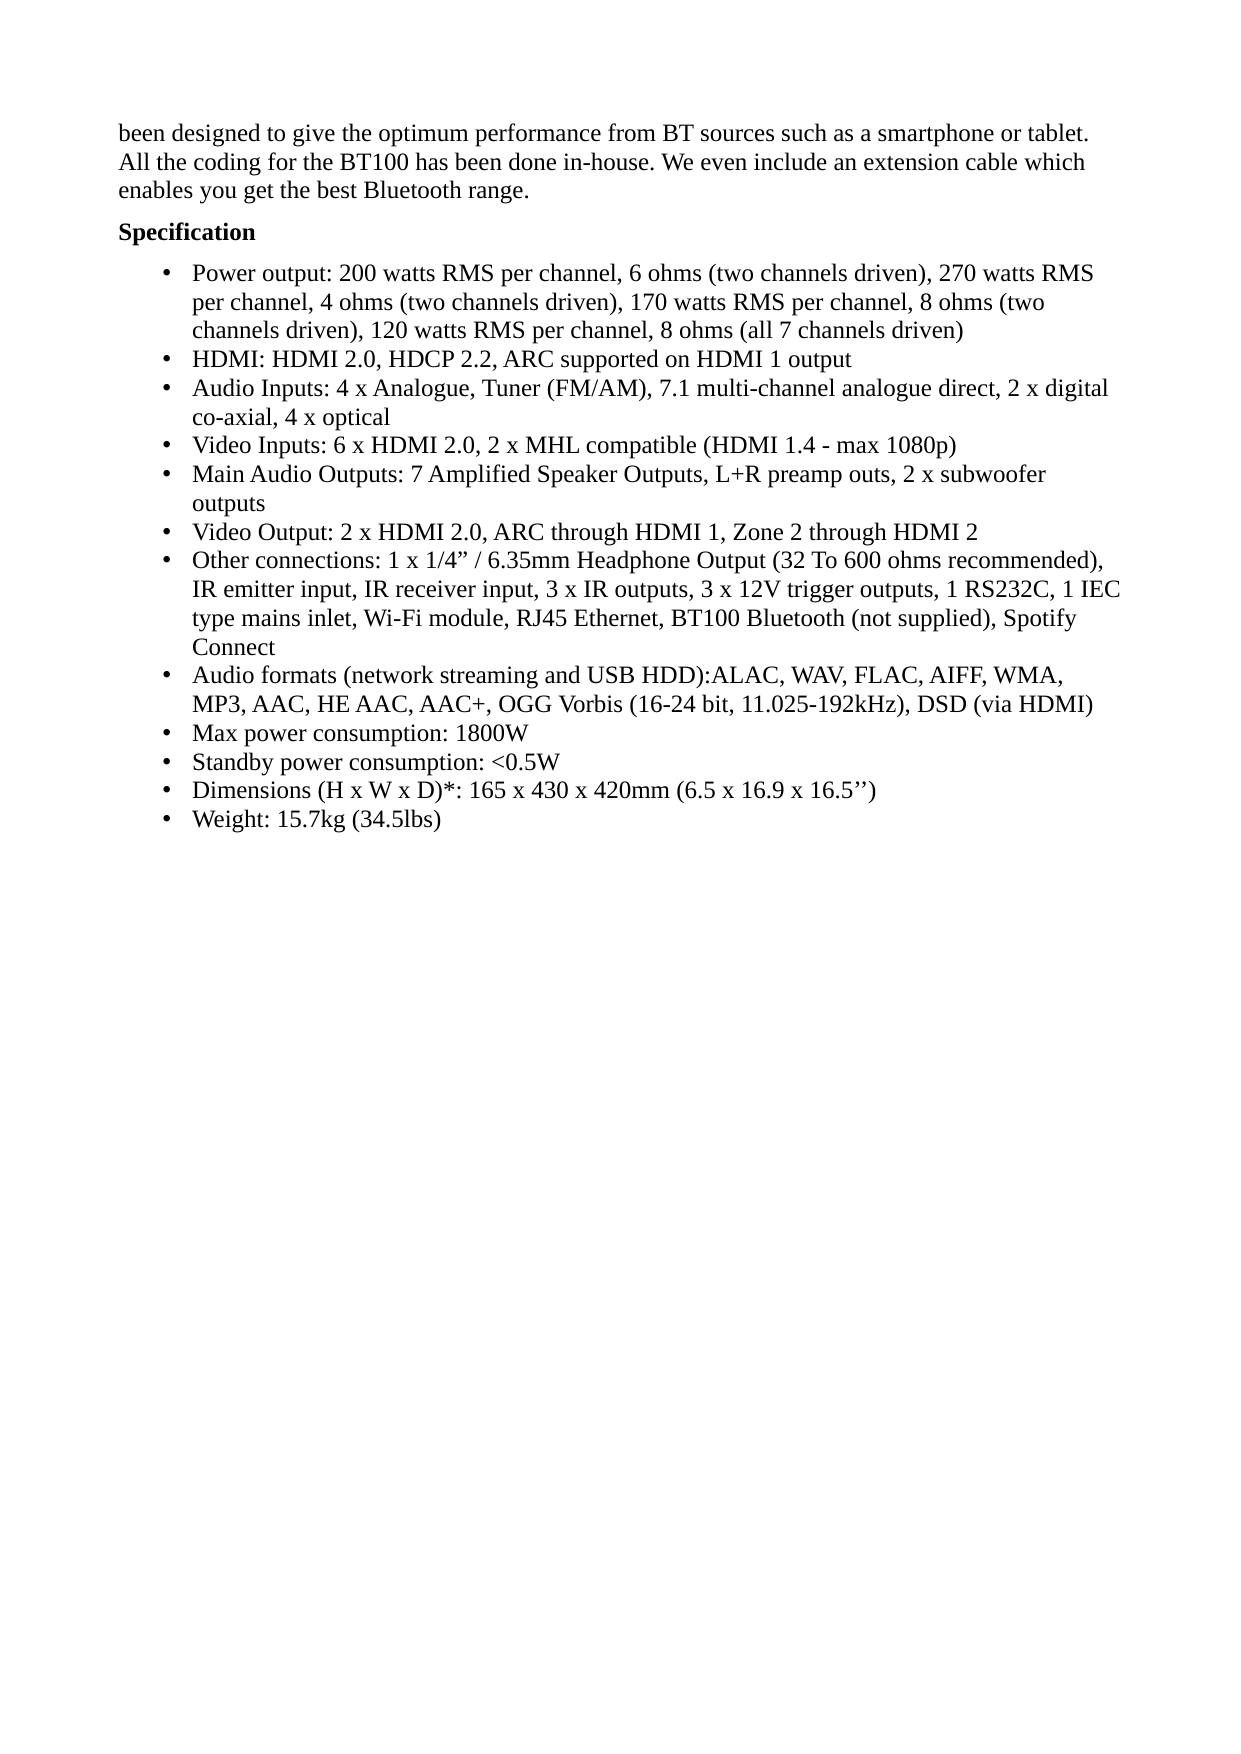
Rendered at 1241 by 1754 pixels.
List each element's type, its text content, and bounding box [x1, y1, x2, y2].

text been designed to give the optimum performance from BT sources such as a smartphone or tablet. All the coding for the BT100 has been done in-house. We even include an extension cable which enables you get the best Bluetooth range. [118, 118, 1122, 204]
list Video Output: 2 x HDMI 2.0, ARC through HDMI 1, Zone 2 through HDMI 2 [162, 517, 1122, 546]
list Standby power consumption: <0.5W [162, 747, 1122, 776]
list Power output: 200 watts RMS per channel, 6 ohms (two channels driven), 270 watts RMS per channel, 4 ohms (two channels driven), 170 watts RMS per channel, 8 ohms (two channels driven), 120 watts RMS per channel, 8 ohms (all 7 channels driven) [162, 258, 1122, 344]
text Specification [118, 217, 1122, 246]
list HDMI: HDMI 2.0, HDCP 2.2, ARC supported on HDMI 1 output [162, 344, 1122, 373]
list Audio Inputs: 4 x Analogue, Tuner (FM/AM), 7.1 multi-channel analogue direct, 2 x digital co-axial, 4 x optical [162, 373, 1122, 431]
list Dimensions (H x W x D)*: 165 x 430 x 420mm (6.5 x 16.9 x 16.5’’) [162, 776, 1122, 804]
list Audio formats (network streaming and USB HDD):ALAC, WAV, FLAC, AIFF, WMA, MP3, AAC, HE AAC, AAC+, OGG Vorbis (16-24 bit, 11.025-192kHz), DSD (via HDMI) [162, 661, 1122, 718]
list Weight: 15.7kg (34.5lbs) [162, 804, 1122, 833]
list Other connections: 1 x 1/4” / 6.35mm Headphone Output (32 To 600 ohms recommended), IR emitter input, IR receiver input, 3 x IR outputs, 3 x 12V trigger outputs, 1 RS232C, 1 IEC type mains inlet, Wi-Fi module, RJ45 Ethernet, BT100 Bluetooth (not supplied), Spotify Connect [162, 546, 1122, 661]
list Video Inputs: 6 x HDMI 2.0, 2 x MHL compatible (HDMI 1.4 - max 1080p) [162, 431, 1122, 459]
list Main Audio Outputs: 7 Amplified Speaker Outputs, L+R preamp outs, 2 x subwoofer outputs [162, 459, 1122, 517]
list Max power consumption: 1800W [162, 718, 1122, 747]
